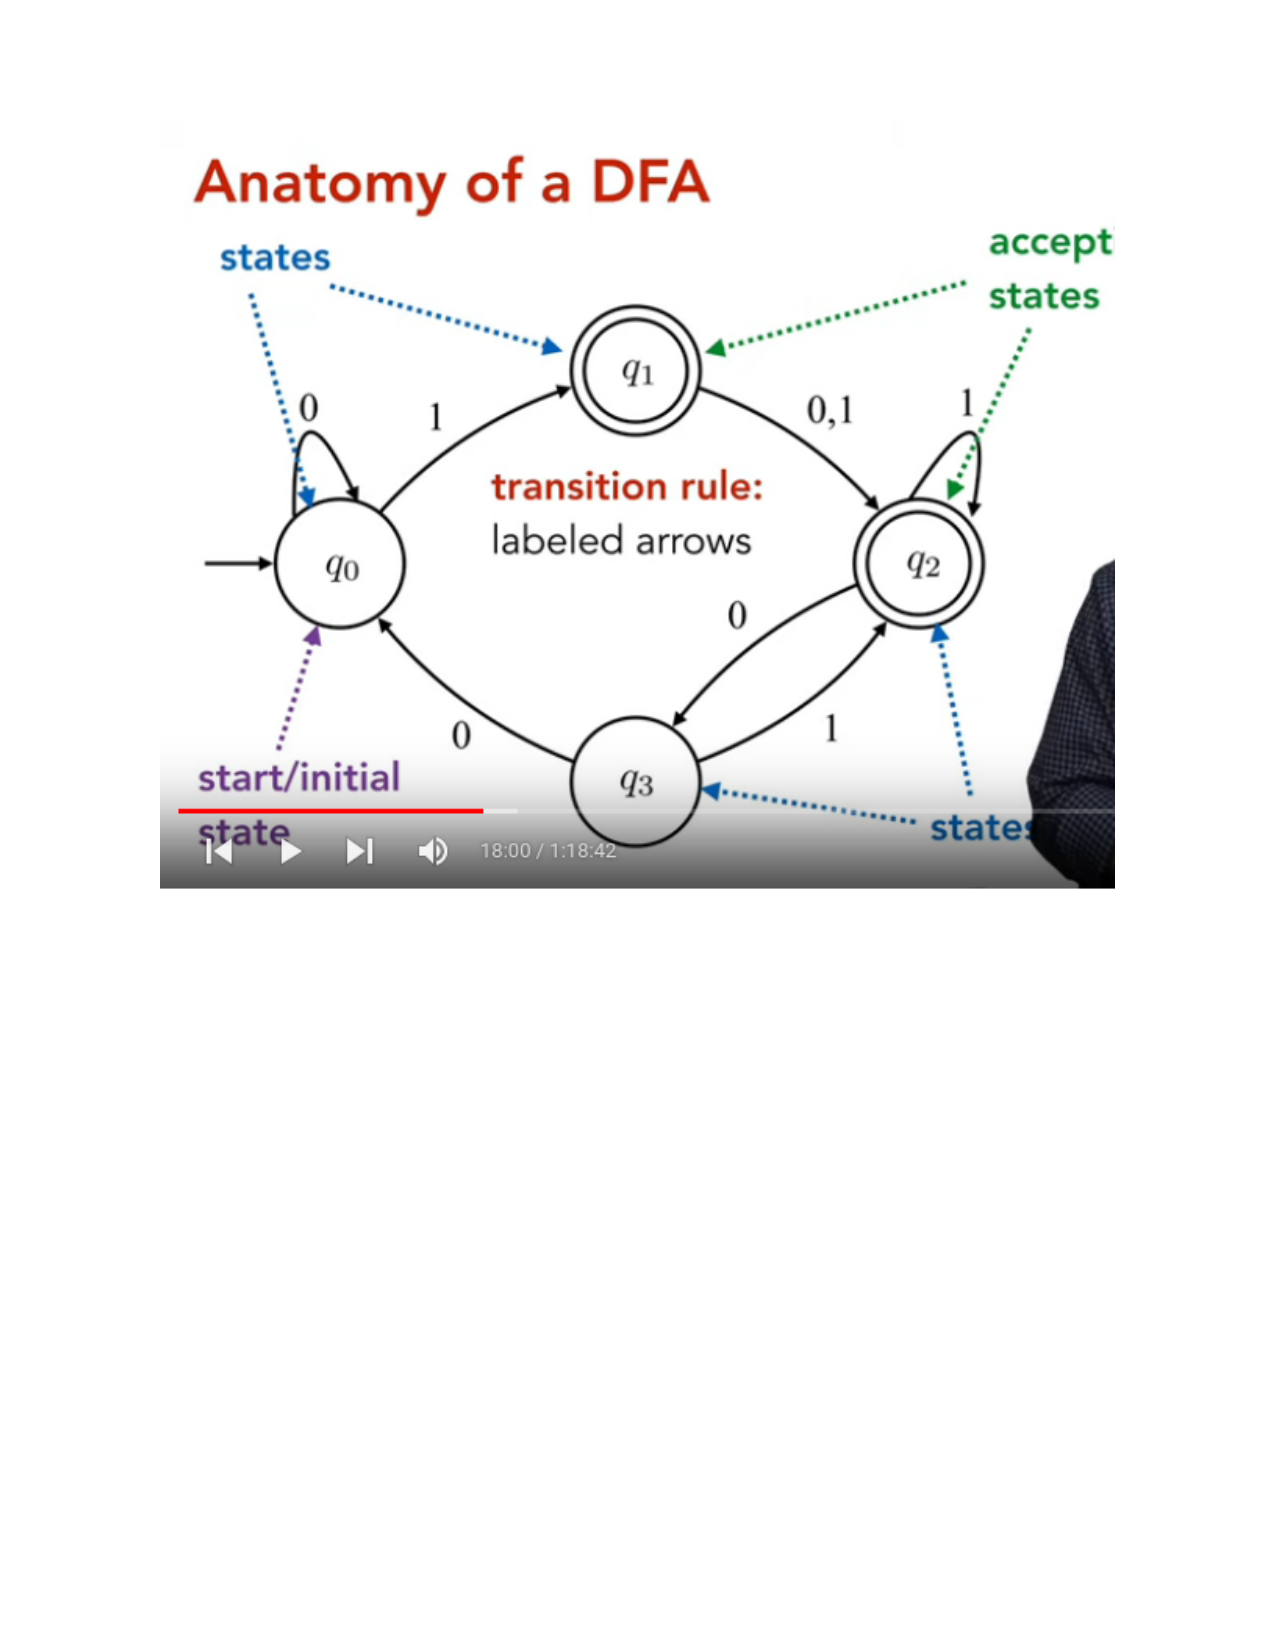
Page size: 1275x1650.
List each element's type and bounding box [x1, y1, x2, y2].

picture [160, 118, 1115, 892]
